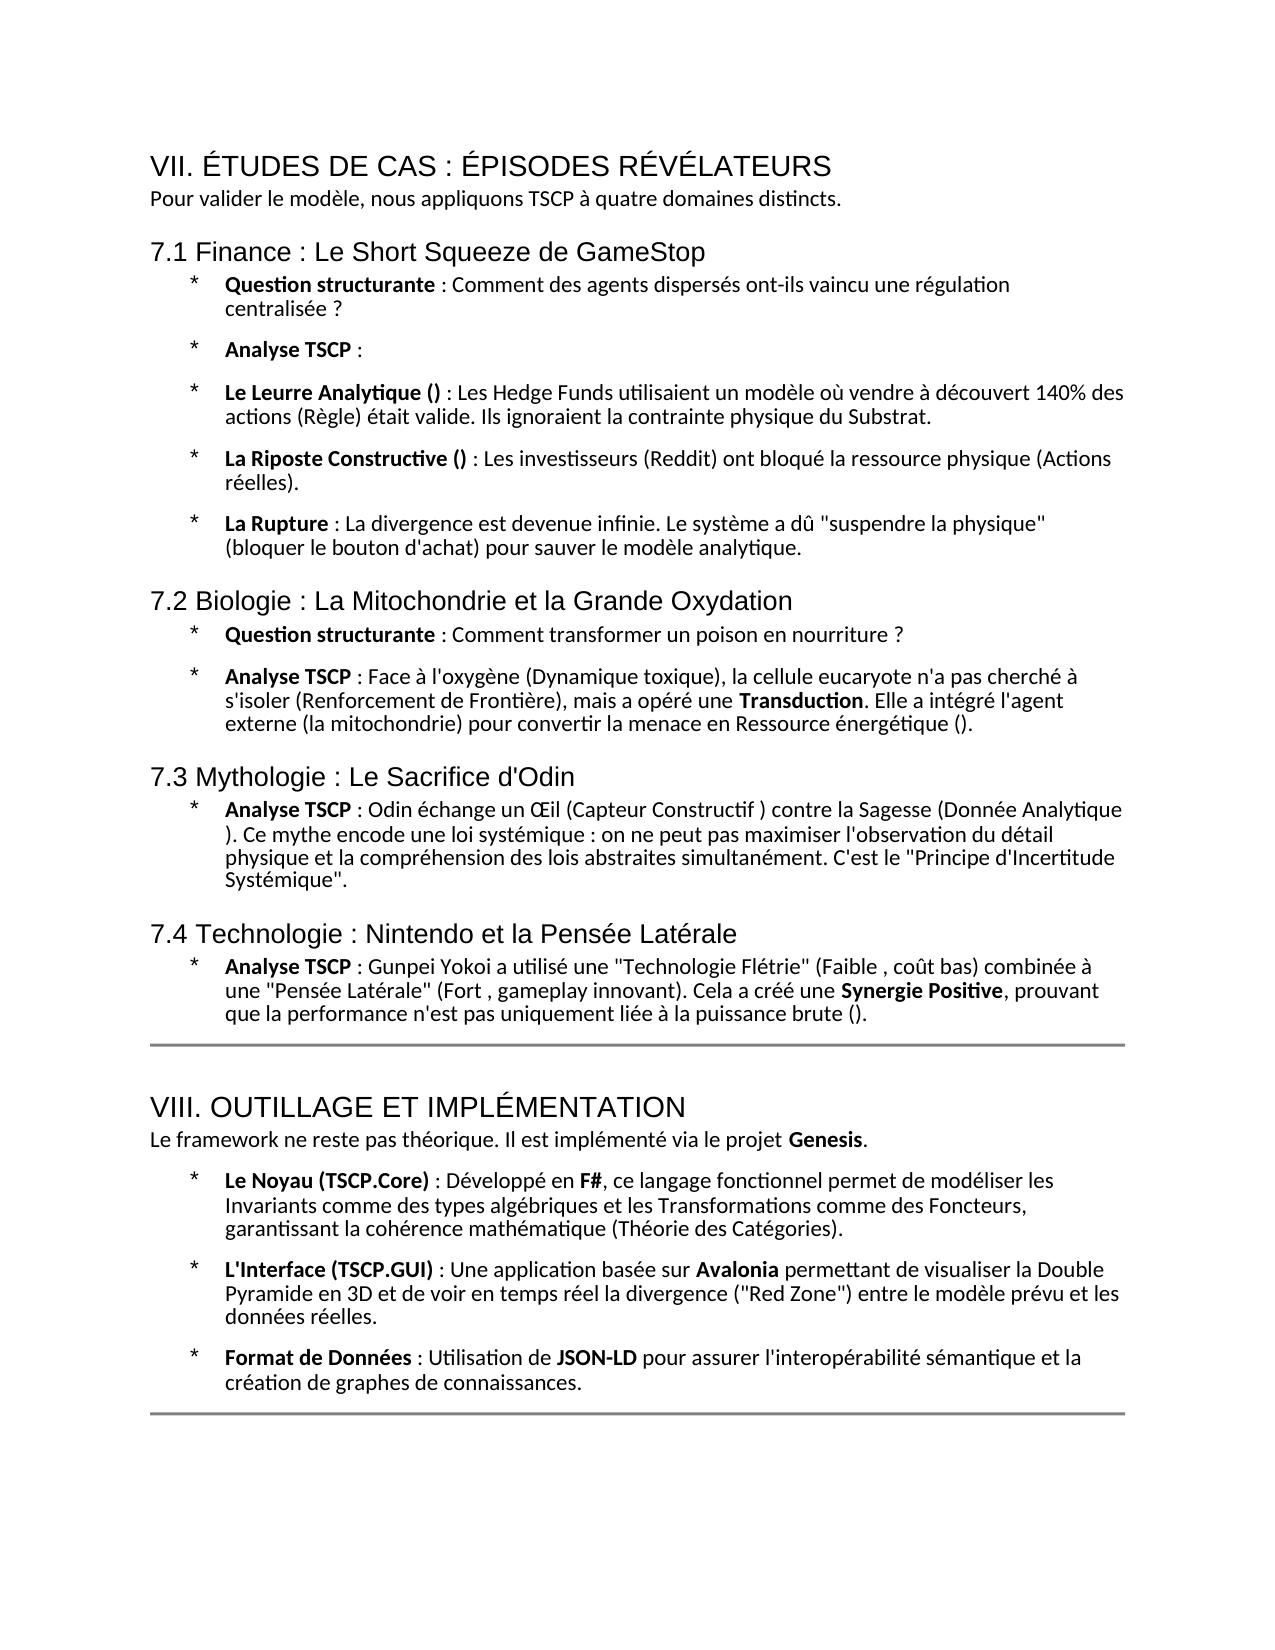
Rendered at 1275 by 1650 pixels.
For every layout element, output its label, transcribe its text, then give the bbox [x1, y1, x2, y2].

list Question structurante : Comment transformer un poison en nourriture ? [187, 623, 1125, 649]
list Le Noyau (TSCP.Core) : Développé en F#, ce langage fonctionnel permet de modéliser les Invariants comme des types algébriques et les Transformations comme des Foncteurs, garantissant la cohérence mathématique (Théorie des Catégories). [187, 1170, 1125, 1242]
list Analyse TSCP : Odin échange un Œil (Capteur Constructif ) contre la Sagesse (Donnée Analytique ). Ce mythe encode une loi systémique : on ne peut pas maximiser l'observation du détail physique et la compréhension des lois abstraites simultanément. C'est le "Principe d'Incertitude Systémique". [187, 799, 1125, 893]
subtitle 7.1 Finance : Le Short Squeeze de GameStop [150, 237, 1125, 267]
text Pour valider le modèle, nous appliquons TSCP à quatre domaines distincts. [150, 189, 1125, 212]
list Format de Données : Utilisation de JSON-LD pour assurer l'interopérabilité sémantique et la création de graphes de connaissances. [187, 1347, 1125, 1396]
text Le framework ne reste pas théorique. Il est implémenté via le projet Genesis. [150, 1130, 1125, 1153]
subtitle VII. ÉTUDES DE CAS : ÉPISODES RÉVÉLATEURS [150, 150, 1125, 183]
list Analyse TSCP : Face à l'oxygène (Dynamique toxique), la cellule eucaryote n'a pas cherché à s'isoler (Renforcement de Frontière), mais a opéré une Transduction. Elle a intégré l'agent externe (la mitochondrie) pour convertir la menace en Ressource énergétique (). [187, 666, 1125, 737]
subtitle VIII. OUTILLAGE ET IMPLÉMENTATION [150, 1091, 1125, 1124]
list Analyse TSCP : Gunpei Yokoi a utilisé une "Technologie Flétrie" (Faible , coût bas) combinée à une "Pensée Latérale" (Fort , gameplay innovant). Cela a créé une Synergie Positive, prouvant que la performance n'est pas uniquement liée à la puissance brute (). [187, 955, 1125, 1027]
list La Riposte Constructive () : Les investisseurs (Reddit) ont bloqué la ressource physique (Actions réelles). [187, 447, 1125, 496]
subtitle 7.3 Mythologie : Le Sacrifice d'Odin [150, 762, 1125, 793]
subtitle 7.2 Biologie : La Mitochondrie et la Grande Oxydation [150, 586, 1125, 617]
subtitle 7.4 Technologie : Nintendo et la Pensée Latérale [150, 918, 1125, 949]
list La Rupture : La divergence est devenue infinie. Le système a dû "suspendre la physique" (bloquer le bouton d'achat) pour sauver le modèle analytique. [187, 512, 1125, 561]
list Question structurante : Comment des agents dispersés ont-ils vaincu une régulation centralisée ? [187, 273, 1125, 322]
list Le Leurre Analytique () : Les Hedge Funds utilisaient un modèle où vendre à découvert 140% des actions (Règle) était valide. Ils ignoraient la contrainte physique du Substrat. [187, 381, 1125, 430]
list L'Interface (TSCP.GUI) : Une application basée sur Avalonia permettant de visualiser la Double Pyramide en 3D et de voir en temps réel la divergence ("Red Zone") entre le modèle prévu et les données réelles. [187, 1258, 1125, 1330]
list Analyse TSCP : [187, 339, 1125, 365]
